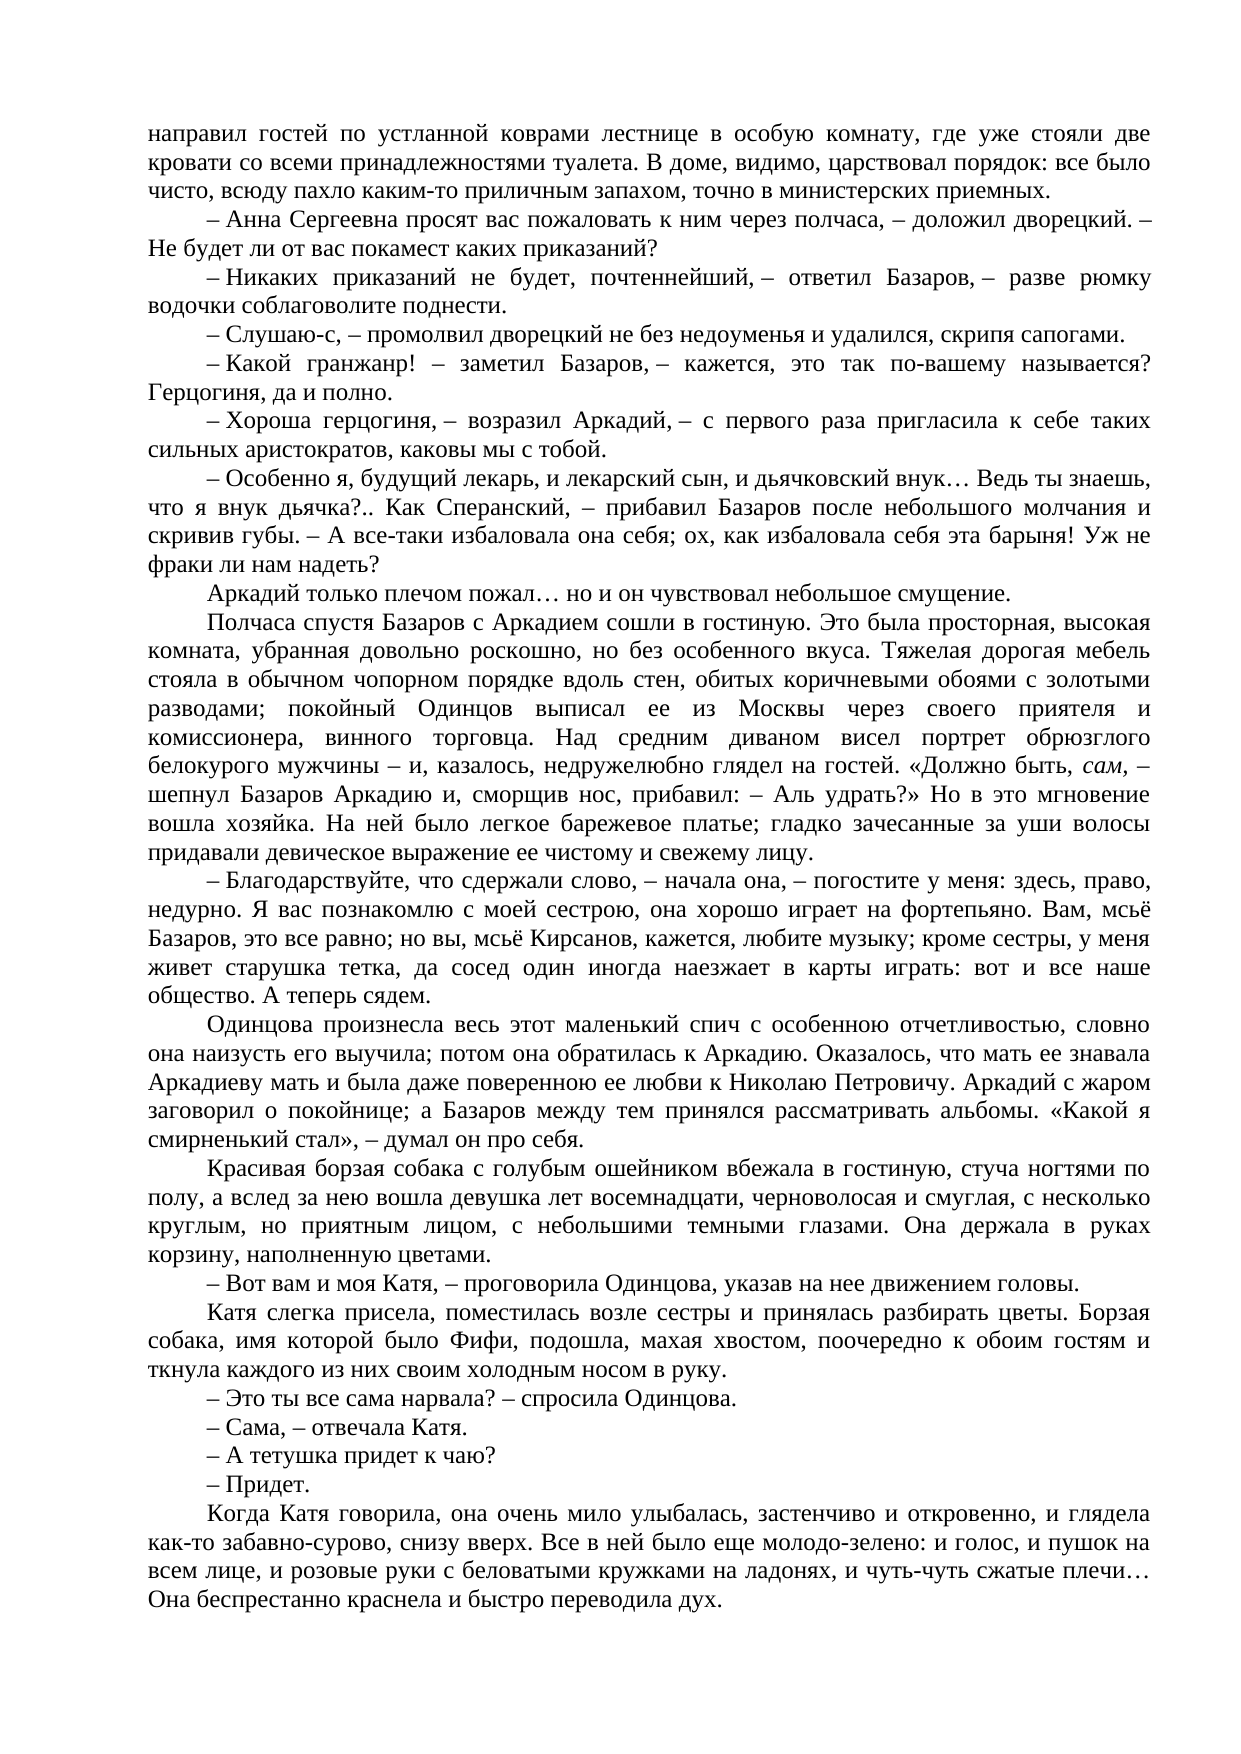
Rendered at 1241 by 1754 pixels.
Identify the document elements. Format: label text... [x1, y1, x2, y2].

text Полчаса спустя Базаров с Аркадием сошли в гостиную. Это была просторная, высокая комната, убранная довольно роскошно, но без особенного вкуса. Тяжелая дорогая мебель стояла в обычном чопорном порядке вдоль стен, обитых коричневыми обоями с золотыми разводами; покойный Одинцов выписал ее из Москвы через своего приятеля и комиссионера, винного торговца. Над средним диваном висел портрет обрюзглого белокурого мужчины – и, казалось, недружелюбно глядел на гостей. «Должно быть, сам, – шепнул Базаров Аркадию и, сморщив нос, прибавил: – Аль удрать?» Но в это мгновение вошла хозяйка. На ней было легкое барежевое платье; гладко зачесанные за уши волосы придавали девическое выражение ее чистому и свежему лицу. [148, 607, 1152, 866]
text Аркадий только плечом пожал… но и он чувствовал небольшое смущение. [148, 578, 1152, 607]
text – Сама, – отвечала Катя. [148, 1412, 1152, 1441]
text – A тетушка придет к чаю? [148, 1441, 1152, 1469]
text – Особенно я, будущий лекарь, и лекарский сын, и дьячковский внук… Ведь ты знаешь, что я внук дьячка?.. Как Сперанский, – прибавил Базаров после небольшого молчания и скривив губы. – А все-таки избаловала она себя; ох, как избаловала себя эта барыня! Уж не фраки ли нам надеть? [148, 463, 1152, 578]
text – Никаких приказаний не будет, почтеннейший, – ответил Базаров, – разве рюмку водочки соблаговолите поднести. [148, 262, 1152, 319]
text – Вот вам и моя Катя, – проговорила Одинцова, указав на нее движением головы. [148, 1268, 1152, 1297]
text – Какой гранжанр! – заметил Базаров, – кажется, это так по-вашему называется? Герцогиня, да и полно. [148, 348, 1152, 406]
text – Благодарствуйте, что сдержали слово, – начала она, – погостите у меня: здесь, право, недурно. Я вас познакомлю с моей сестрою, она хорошо играет на фортепьяно. Вам, мсьё Базаров, это все равно; но вы, мсьё Кирсанов, кажется, любите музыку; кроме сестры, у меня живет старушка тетка, да сосед один иногда наезжает в карты играть: вот и все наше общество. А теперь сядем. [148, 866, 1152, 1009]
text – Анна Сергеевна просят вас пожаловать к ним через полчаса, – доложил дворецкий. – Не будет ли от вас покамест каких приказаний? [148, 204, 1152, 262]
text направил гостей по устланной коврами лестнице в особую комнату, где уже стояли две кровати со всеми принадлежностями туалета. В доме, видимо, царствовал порядок: все было чисто, всюду пахло каким-то приличным запахом, точно в министерских приемных. [148, 118, 1152, 204]
text Одинцова произнесла весь этот маленький спич с особенною отчетливостью, словно она наизусть его выучила; потом она обратилась к Аркадию. Оказалось, что мать ее знавала Аркадиеву мать и была даже поверенною ее любви к Николаю Петровичу. Аркадий с жаром заговорил о покойнице; а Базаров между тем принялся рассматривать альбомы. «Какой я смирненький стал», – думал он про себя. [148, 1009, 1152, 1153]
text Катя слегка присела, поместилась возле сестры и принялась разбирать цветы. Борзая собака, имя которой было Фифи, подошла, махая хвостом, поочередно к обоим гостям и ткнула каждого из них своим холодным носом в руку. [148, 1297, 1152, 1383]
text – Это ты все сама нарвала? – спросила Одинцова. [148, 1383, 1152, 1412]
text Когда Катя говорила, она очень мило улыбалась, застенчиво и откровенно, и глядела как-то забавно-сурово, снизу вверх. Все в ней было еще молодо-зелено: и голос, и пушок на всем лице, и розовые руки с беловатыми кружками на ладонях, и чуть-чуть сжатые плечи… Она беспрестанно краснела и быстро переводила дух. [148, 1498, 1152, 1613]
text – Придет. [148, 1469, 1152, 1498]
text – Хороша герцогиня, – возразил Аркадий, – с первого раза пригласила к себе таких сильных аристократов, каковы мы с тобой. [148, 406, 1152, 463]
text Красивая борзая собака с голубым ошейником вбежала в гостиную, стуча ногтями по полу, а вслед за нею вошла девушка лет восемнадцати, черноволосая и смуглая, с несколько круглым, но приятным лицом, с небольшими темными глазами. Она держала в руках корзину, наполненную цветами. [148, 1153, 1152, 1268]
text – Слушаю-с, – промолвил дворецкий не без недоуменья и удалился, скрипя сапогами. [148, 319, 1152, 348]
